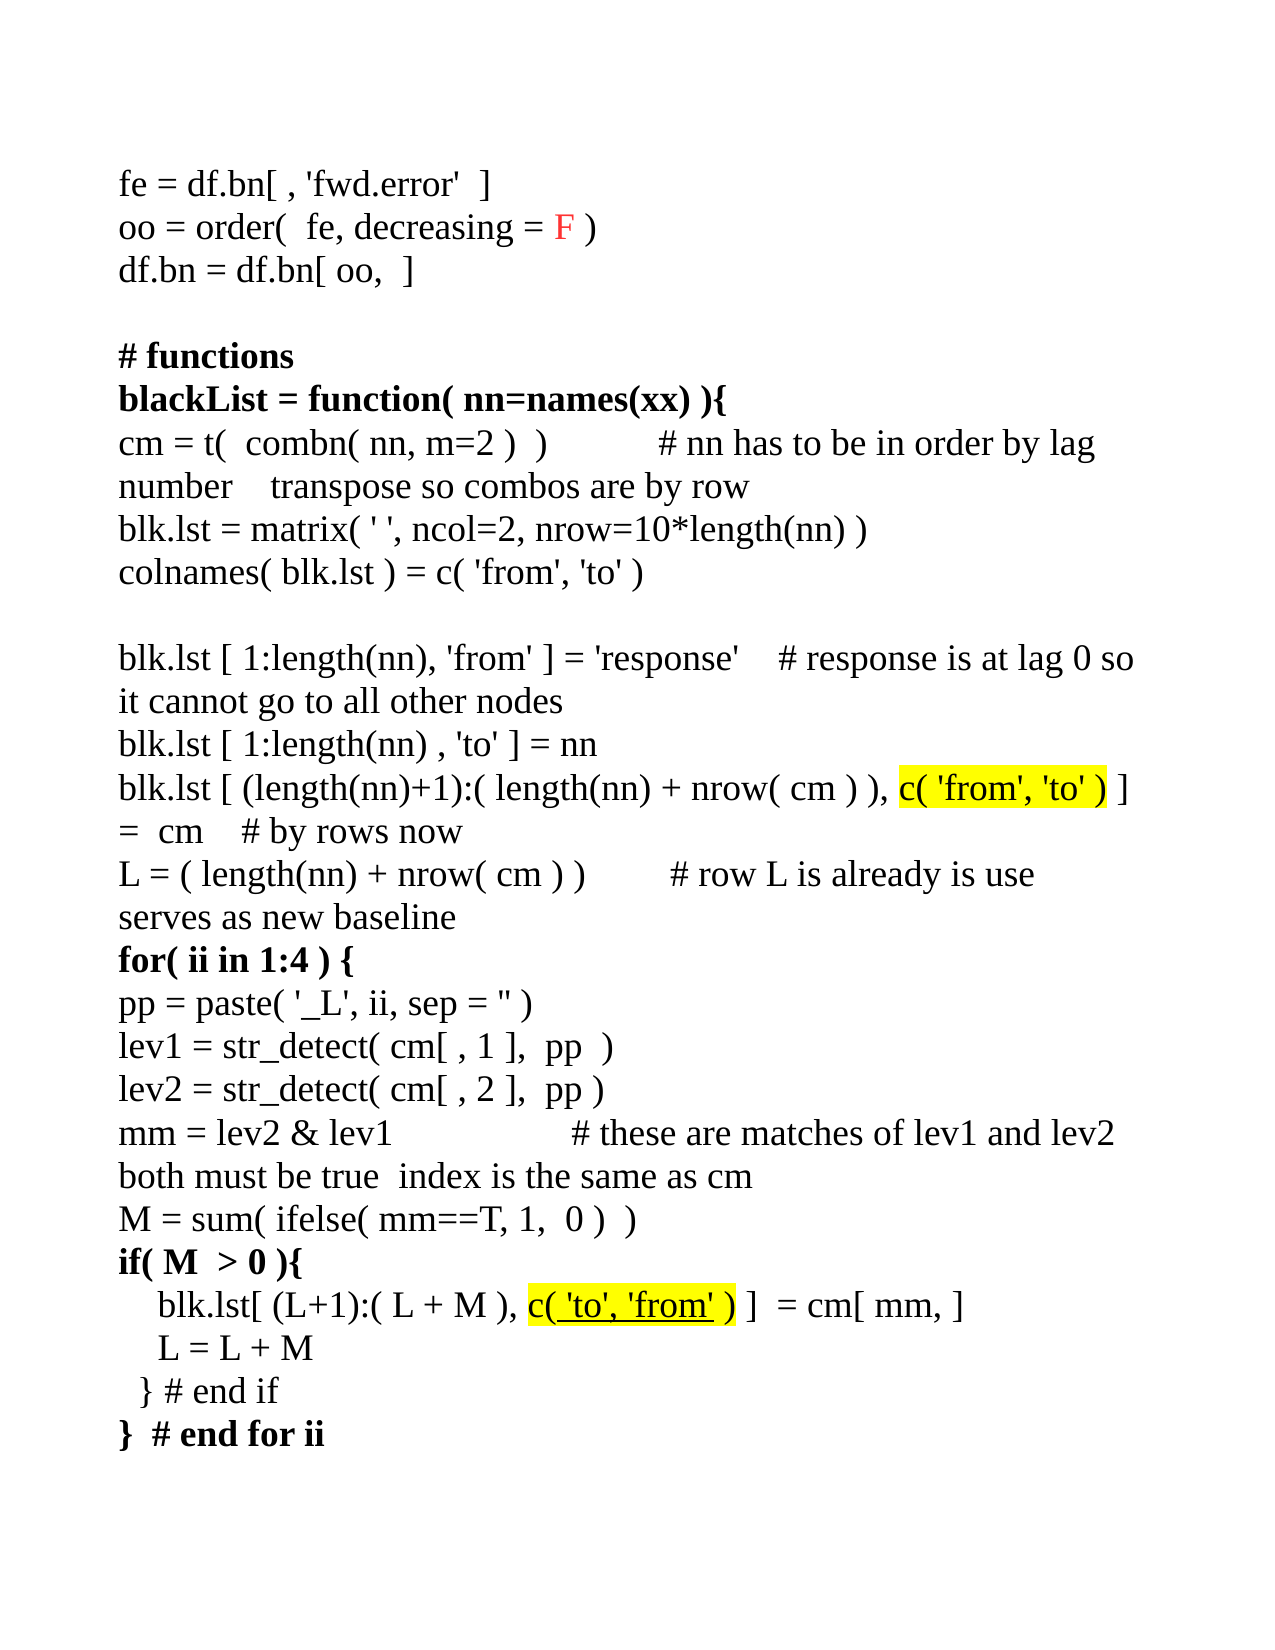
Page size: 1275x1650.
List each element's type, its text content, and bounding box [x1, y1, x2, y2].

text lev1 = str_detect( cm[ , 1 ], pp ) [118, 1024, 1157, 1067]
text blackList = function( nn=names(xx) ){ [118, 377, 1157, 420]
text blk.lst [ 1:length(nn) , 'to' ] = nn [118, 722, 1157, 765]
text for( ii in 1:4 ) { [118, 937, 1157, 981]
text cm = t( combn( nn, m=2 ) ) # nn has to be in order by lag number transpose so combos are by row [118, 420, 1157, 506]
text lev2 = str_detect( cm[ , 2 ], pp ) [118, 1067, 1157, 1110]
text blk.lst = matrix( ' ', ncol=2, nrow=10*length(nn) ) [118, 506, 1157, 549]
text if( M > 0 ){ [118, 1239, 1157, 1282]
text # functions [118, 334, 1157, 377]
text fe = df.bn[ , 'fwd.error' ] [118, 161, 1157, 204]
text L = ( length(nn) + nrow( cm ) ) # row L is already is use serves as new baseline [118, 851, 1157, 937]
text blk.lst [ 1:length(nn), 'from' ] = 'response' # response is at lag 0 so it cannot go to all other nodes [118, 636, 1157, 722]
text colnames( blk.lst ) = c( 'from', 'to' ) [118, 549, 1157, 592]
text df.bn = df.bn[ oo, ] [118, 247, 1157, 291]
text M = sum( ifelse( mm==T, 1, 0 ) ) [118, 1196, 1157, 1239]
text mm = lev2 & lev1 # these are matches of lev1 and lev2 both must be true index is the same as cm [118, 1110, 1157, 1196]
text blk.lst [ (length(nn)+1):( length(nn) + nrow( cm ) ), c( 'from', 'to' ) ] = cm # by rows now [118, 765, 1157, 851]
text } # end for ii [118, 1412, 1157, 1455]
text L = L + M [118, 1326, 1157, 1369]
text oo = order( fe, decreasing = F ) [118, 204, 1157, 247]
text blk.lst[ (L+1):( L + M ), c( 'to', 'from' ) ] = cm[ mm, ] [118, 1282, 1157, 1326]
text pp = paste( '_L', ii, sep = '' ) [118, 981, 1157, 1024]
text } # end if [118, 1369, 1157, 1412]
